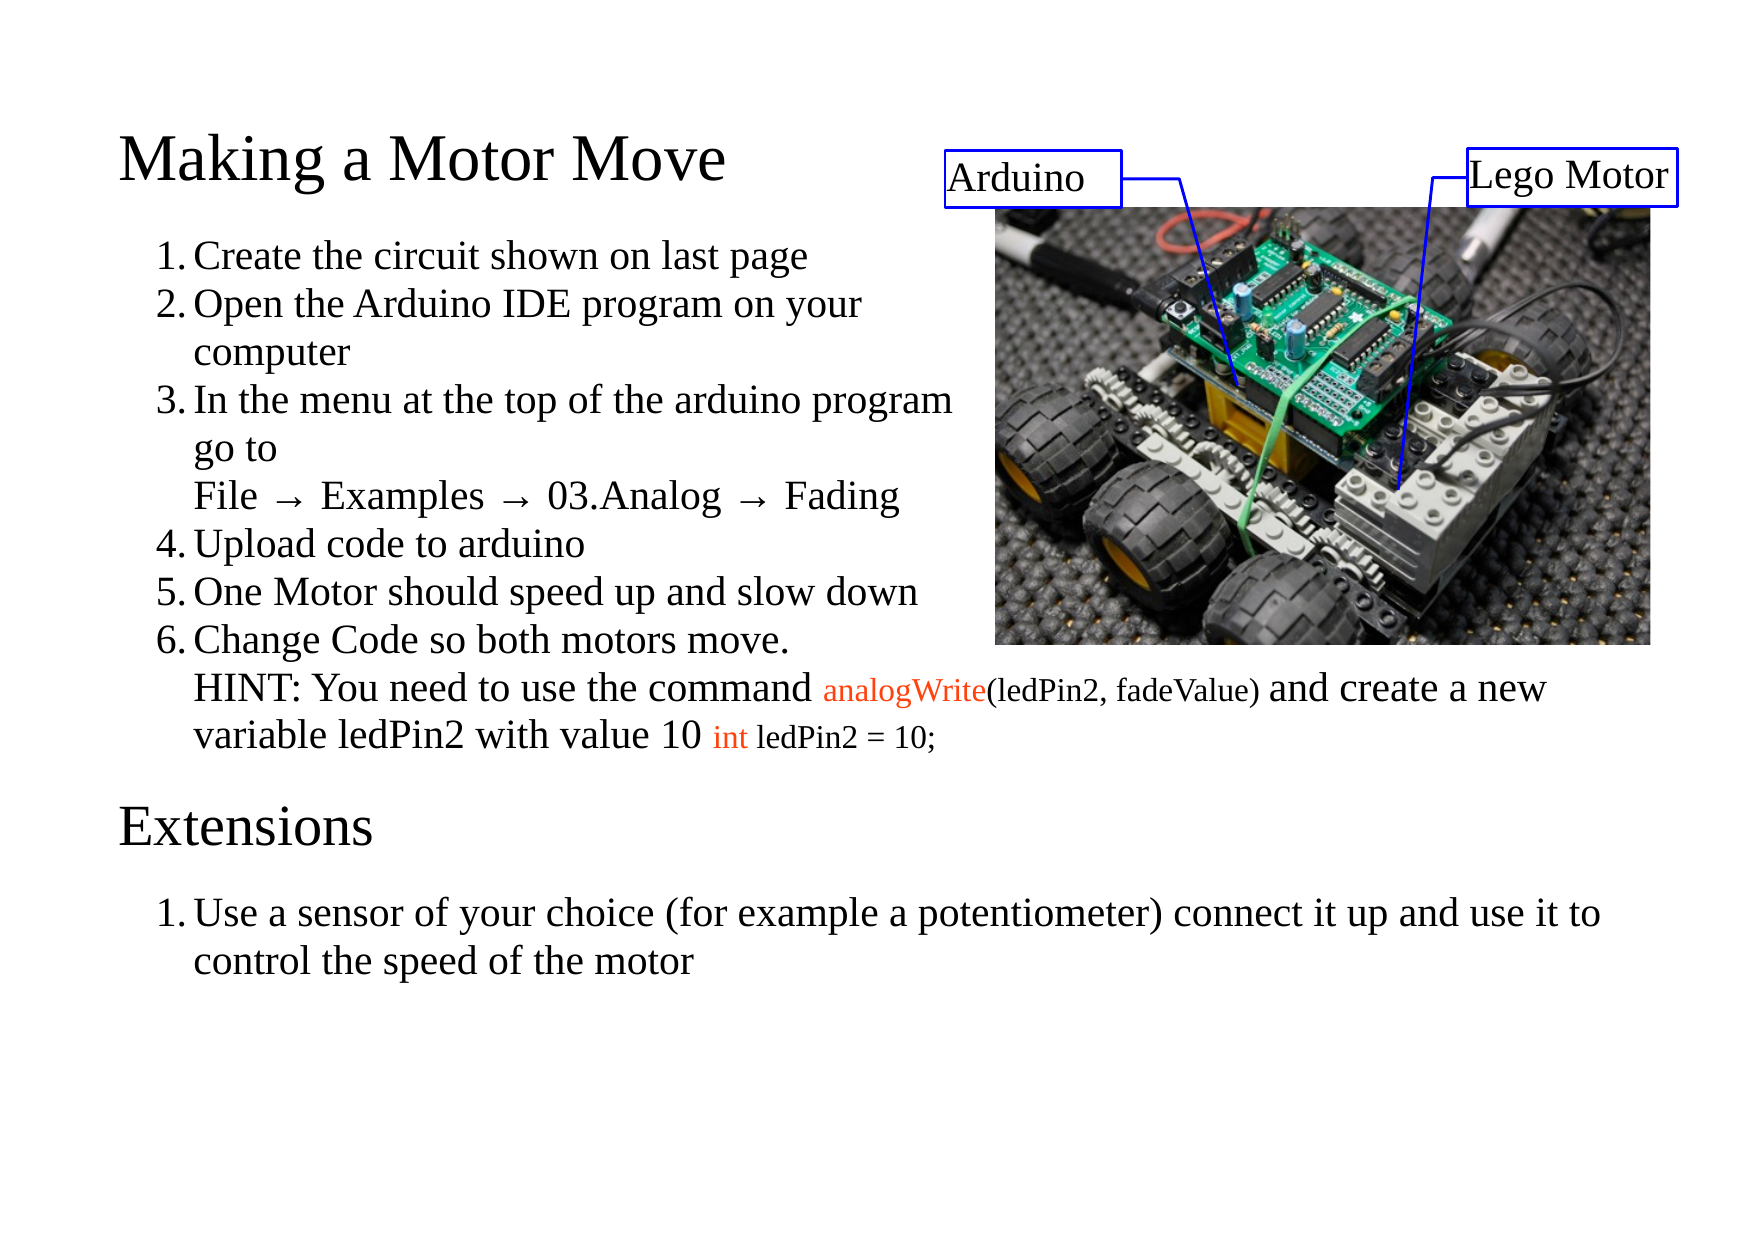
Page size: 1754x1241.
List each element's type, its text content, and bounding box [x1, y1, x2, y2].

list Upload code to arduino [156, 518, 995, 566]
text Making a Motor Move [118, 118, 1636, 195]
list In the menu at the top of the arduino program go to File → Examples → 03.Analog → Fading [156, 374, 995, 518]
list One Motor should speed up and slow down [156, 566, 995, 614]
list Change Code so both motors move. HINT: You need to use the command analogWrite(ledPin2, fadeValue) and create a new variable ledPin2 with value 10 int ledPin2 = 10; [156, 614, 1636, 758]
list Use a sensor of your choice (for example a potentiometer) connect it up and use it to control the speed of the motor [156, 887, 1636, 983]
list Open the Arduino IDE program on your computer [156, 279, 995, 374]
text Extensions [118, 791, 1636, 858]
list Create the circuit shown on last page [156, 231, 995, 279]
picture [995, 207, 1651, 645]
